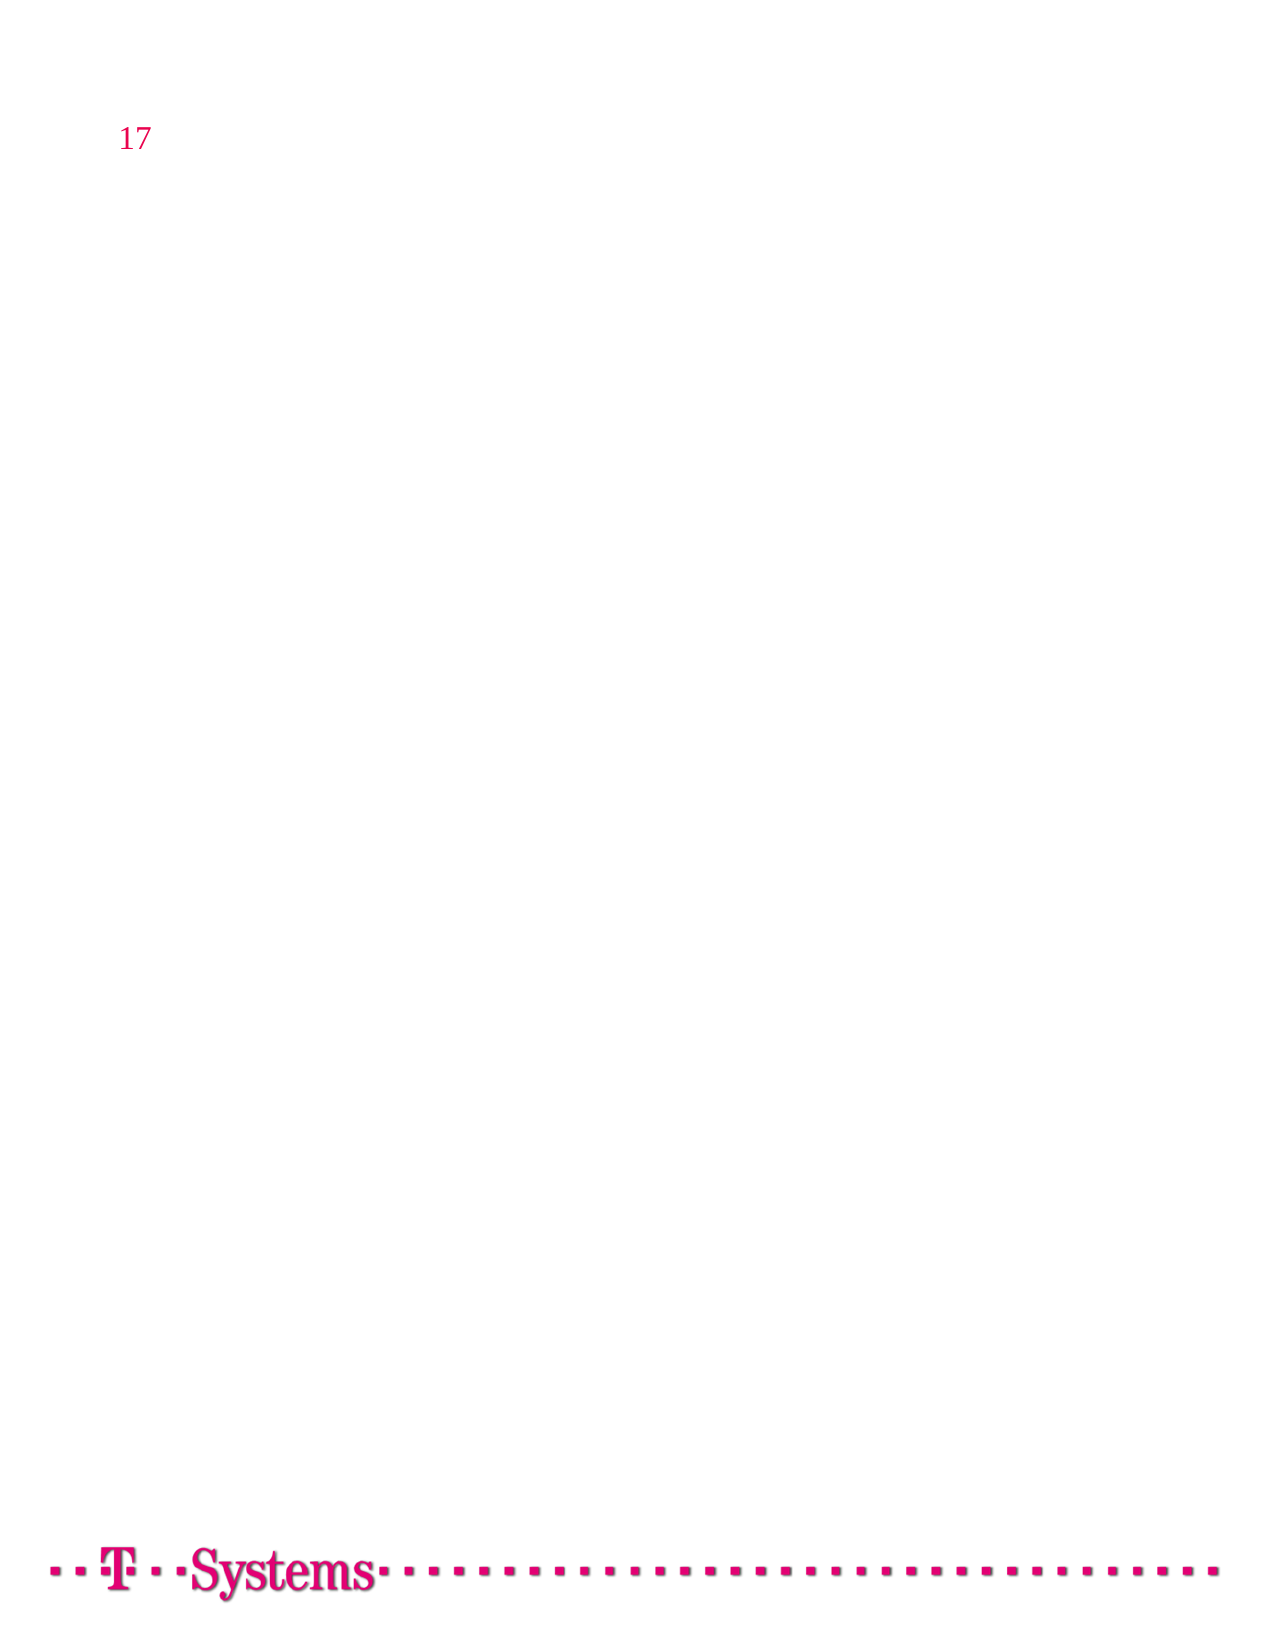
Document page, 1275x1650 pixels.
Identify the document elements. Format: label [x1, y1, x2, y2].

picture [42, 1526, 1224, 1609]
